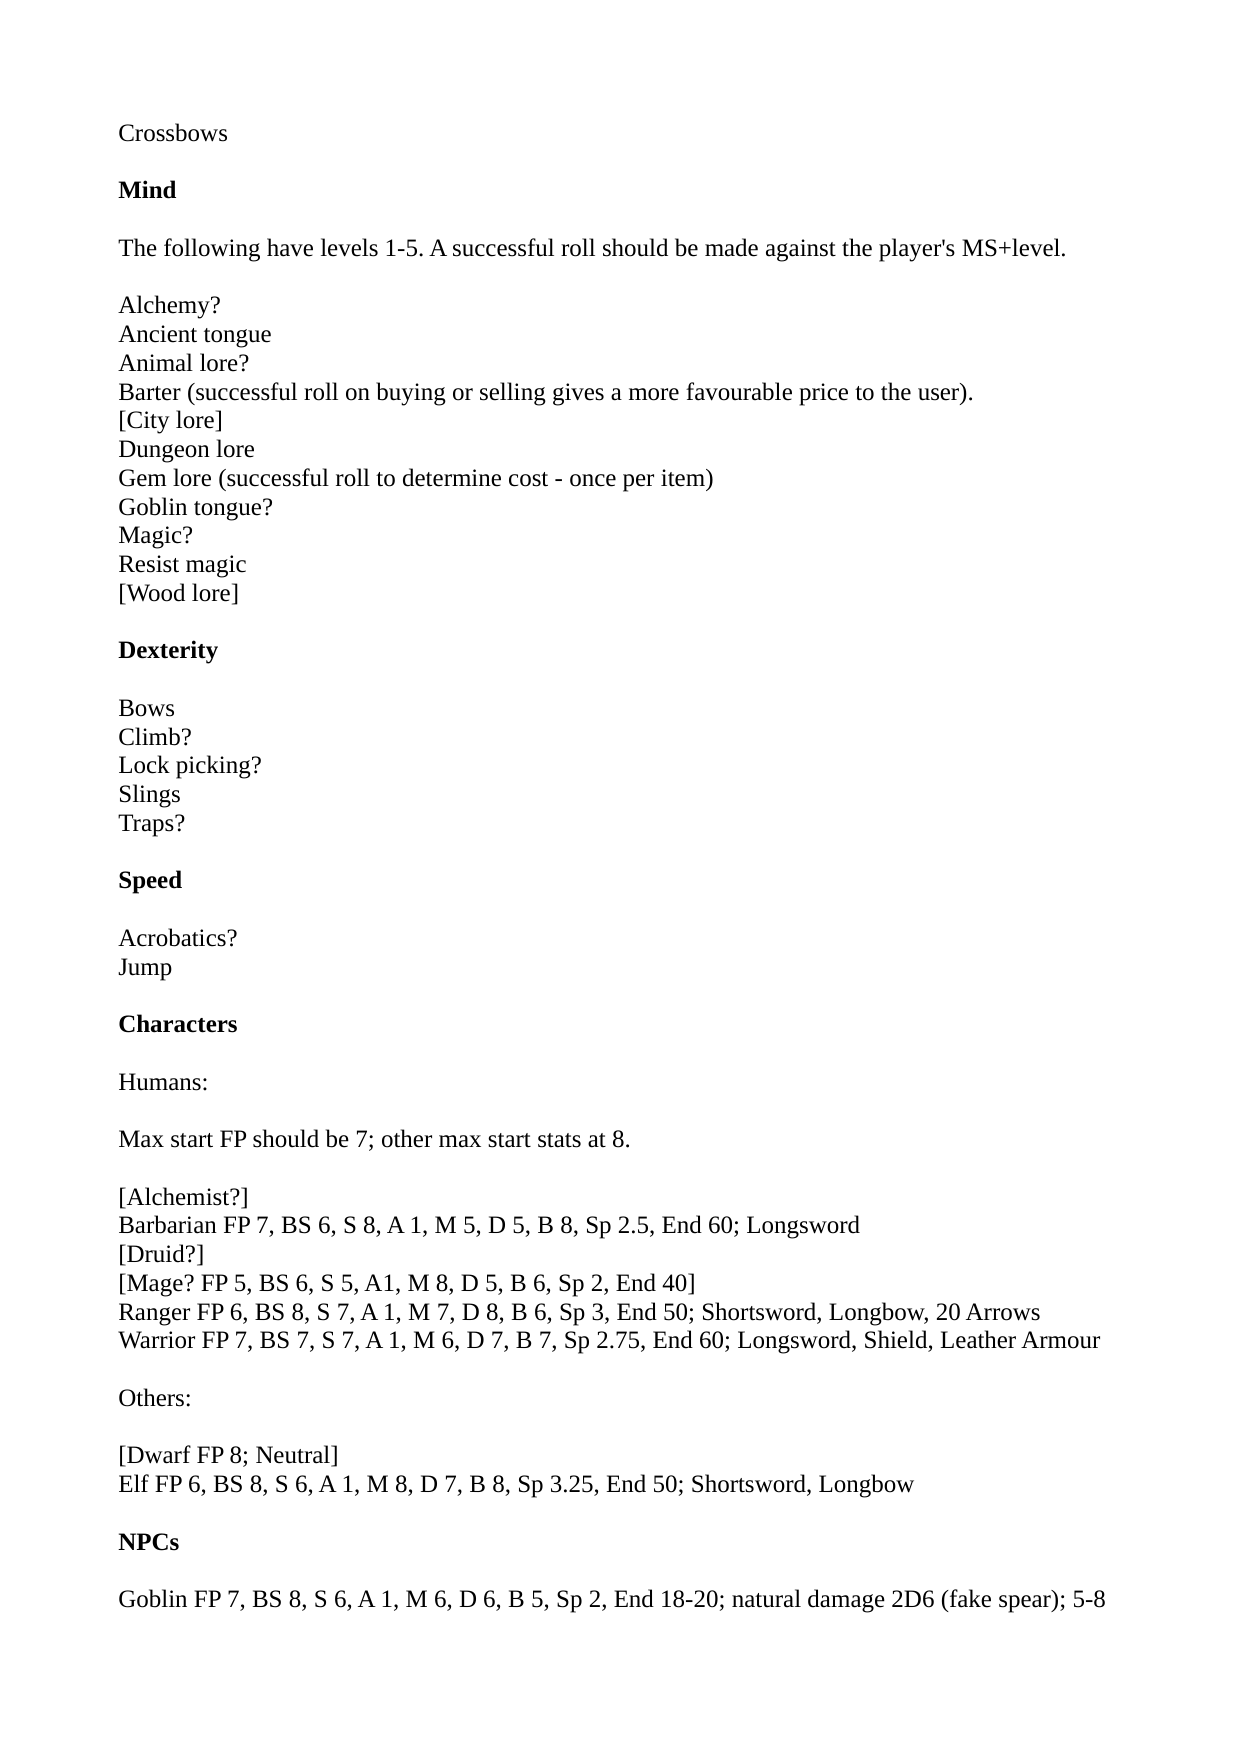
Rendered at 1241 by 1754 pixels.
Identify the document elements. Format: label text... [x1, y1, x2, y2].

text Max start FP should be 7; other max start stats at 8. [118, 1124, 1122, 1153]
text [Mage? FP 5, BS 6, S 5, A1, M 8, D 5, B 6, Sp 2, End 40] [118, 1268, 1122, 1297]
text Warrior FP 7, BS 7, S 7, A 1, M 6, D 7, B 7, Sp 2.75, End 60; Longsword, Shield, Leather Armour [118, 1326, 1122, 1354]
text Slings [118, 779, 1122, 808]
text Dexterity [118, 636, 1122, 664]
text Animal lore? [118, 348, 1122, 377]
text Goblin tongue? [118, 492, 1122, 521]
text Characters [118, 1009, 1122, 1038]
text Lock picking? [118, 751, 1122, 779]
text Jump [118, 952, 1122, 981]
text Traps? [118, 808, 1122, 837]
text [Dwarf FP 8; Neutral] [118, 1441, 1122, 1469]
text [Wood lore] [118, 578, 1122, 607]
text Goblin FP 7, BS 8, S 6, A 1, M 6, D 6, B 5, Sp 2, End 18-20; natural damage 2D6 (fake spear); 5-8 [118, 1584, 1122, 1613]
text Bows [118, 693, 1122, 722]
text Elf FP 6, BS 8, S 6, A 1, M 8, D 7, B 8, Sp 3.25, End 50; Shortsword, Longbow [118, 1469, 1122, 1498]
text Climb? [118, 722, 1122, 751]
text Acrobatics? [118, 923, 1122, 952]
text Gem lore (successful roll to determine cost - once per item) [118, 463, 1122, 492]
text Resist magic [118, 549, 1122, 578]
text Mind [118, 176, 1122, 204]
text Barter (successful roll on buying or selling gives a more favourable price to the user). [118, 377, 1122, 406]
text The following have levels 1-5. A successful roll should be made against the player's MS+level. [118, 233, 1122, 262]
text Ancient tongue [118, 319, 1122, 348]
text Alchemy? [118, 291, 1122, 319]
text NPCs [118, 1527, 1122, 1556]
text [City lore] [118, 406, 1122, 434]
text Humans: [118, 1067, 1122, 1096]
text [Alchemist?] [118, 1182, 1122, 1211]
text Crossbows [118, 118, 1122, 147]
text Dungeon lore [118, 434, 1122, 463]
text Others: [118, 1383, 1122, 1412]
text Barbarian FP 7, BS 6, S 8, A 1, M 5, D 5, B 8, Sp 2.5, End 60; Longsword [118, 1211, 1122, 1239]
text [Druid?] [118, 1239, 1122, 1268]
text Magic? [118, 521, 1122, 549]
text Ranger FP 6, BS 8, S 7, A 1, M 7, D 8, B 6, Sp 3, End 50; Shortsword, Longbow, 20 Arrows [118, 1297, 1122, 1326]
text Speed [118, 866, 1122, 894]
